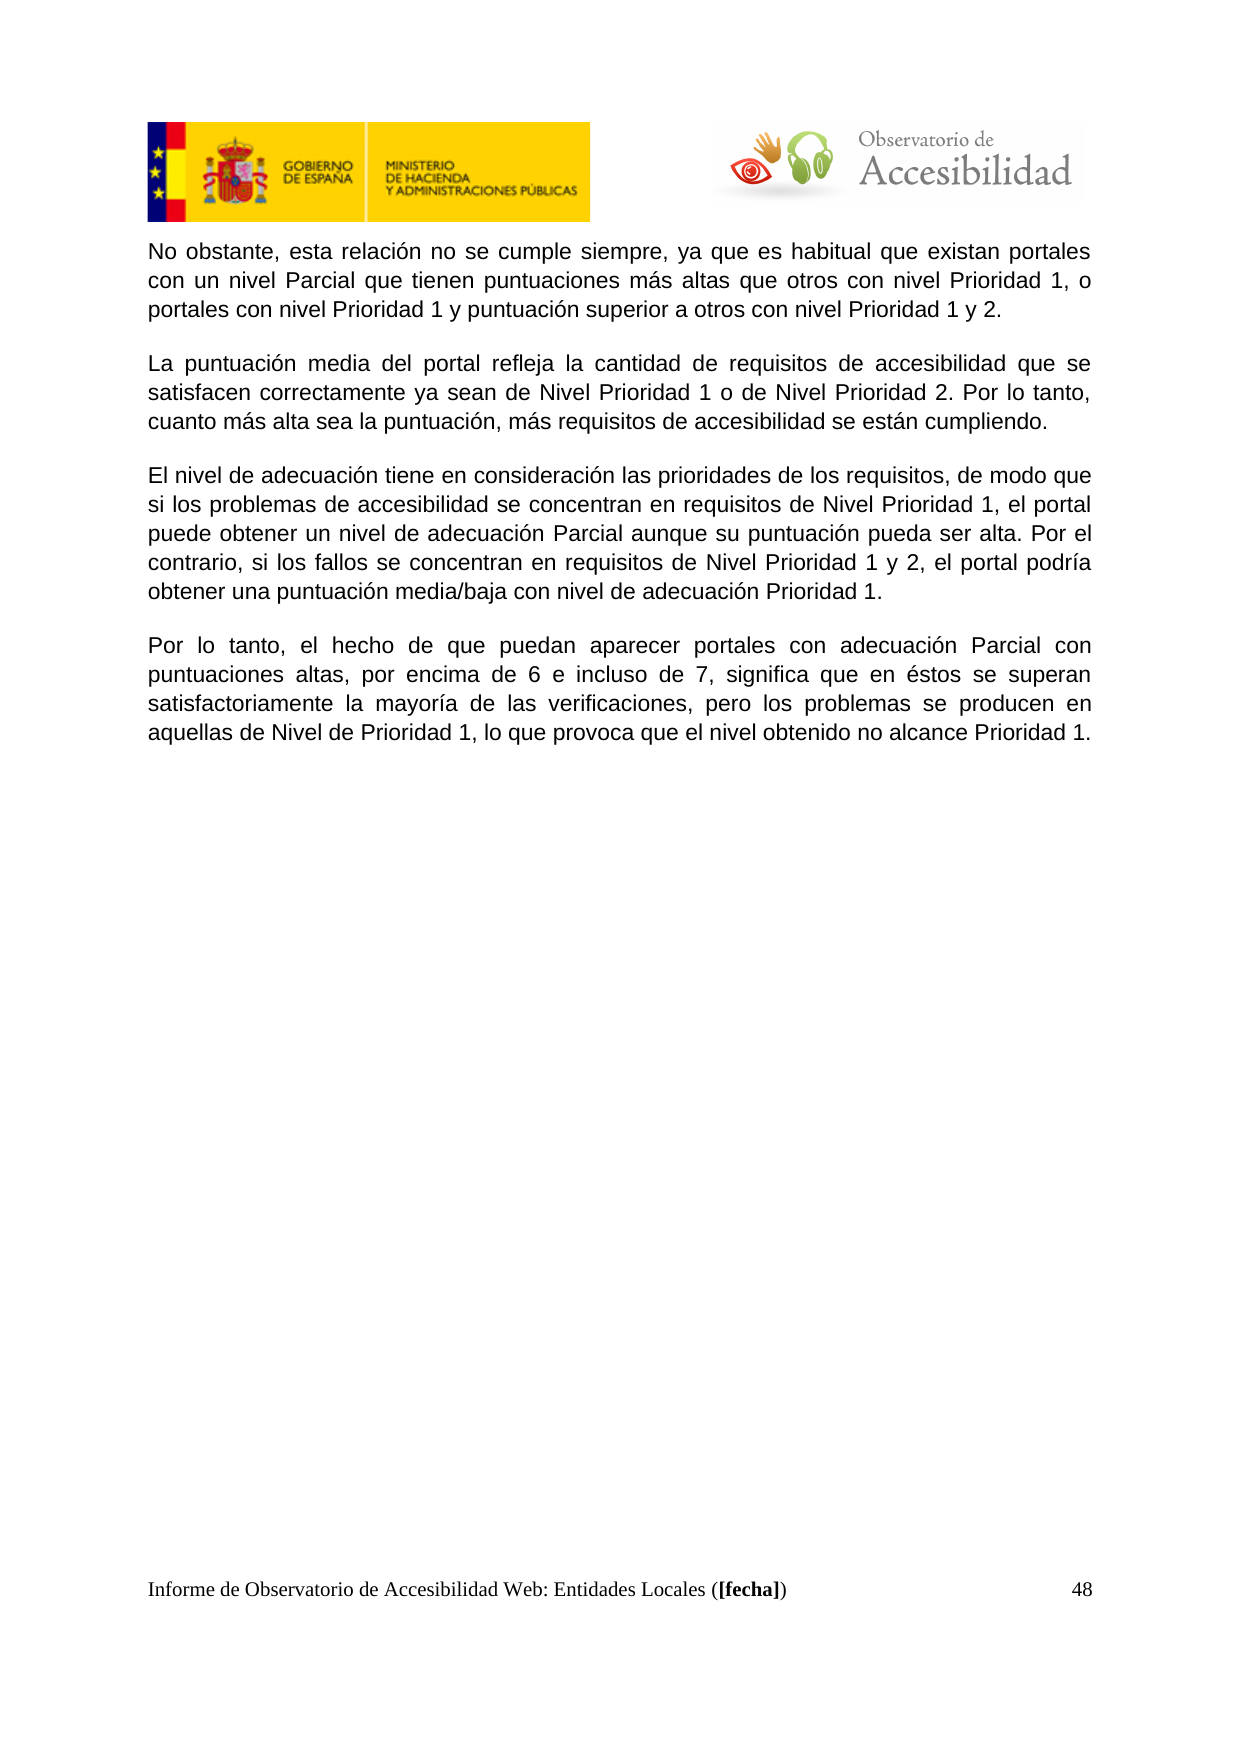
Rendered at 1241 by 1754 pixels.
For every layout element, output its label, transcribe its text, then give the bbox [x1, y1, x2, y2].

text No obstante, esta relación no se cumple siempre, ya que es habitual que existan portales con un nivel Parcial que tienen puntuaciones más altas que otros con nivel Prioridad 1, o portales con nivel Prioridad 1 y puntuación superior a otros con nivel Prioridad 1 y 2. [148, 238, 1092, 322]
text El nivel de adecuación tiene en consideración las prioridades de los requisitos, de modo que si los problemas de accesibilidad se concentran en requisitos de Nivel Prioridad 1, el portal puede obtener un nivel de adecuación Parcial aunque su puntuación pueda ser alta. Por el contrario, si los fallos se concentran en requisitos de Nivel Prioridad 1 y 2, el portal podría obtener una puntuación media/baja con nivel de adecuación Prioridad 1. [148, 462, 1092, 604]
text Por lo tanto, el hecho de que puedan aparecer portales con adecuación Parcial con puntuaciones altas, por encima de 6 e incluso de 7, significa que en éstos se superan satisfactoriamente la mayoría de las verificaciones, pero los problemas se producen en aquellas de Nivel de Prioridad 1, lo que provoca que el nivel obtenido no alcance Prioridad 1. [148, 632, 1092, 745]
picture [710, 122, 1086, 205]
picture [147, 122, 591, 222]
text La puntuación media del portal refleja la cantidad de requisitos de accesibilidad que se satisfacen correctamente ya sean de Nivel Prioridad 1 o de Nivel Prioridad 2. Por lo tanto, cuanto más alta sea la puntuación, más requisitos de accesibilidad se están cumpliendo. [148, 350, 1092, 434]
